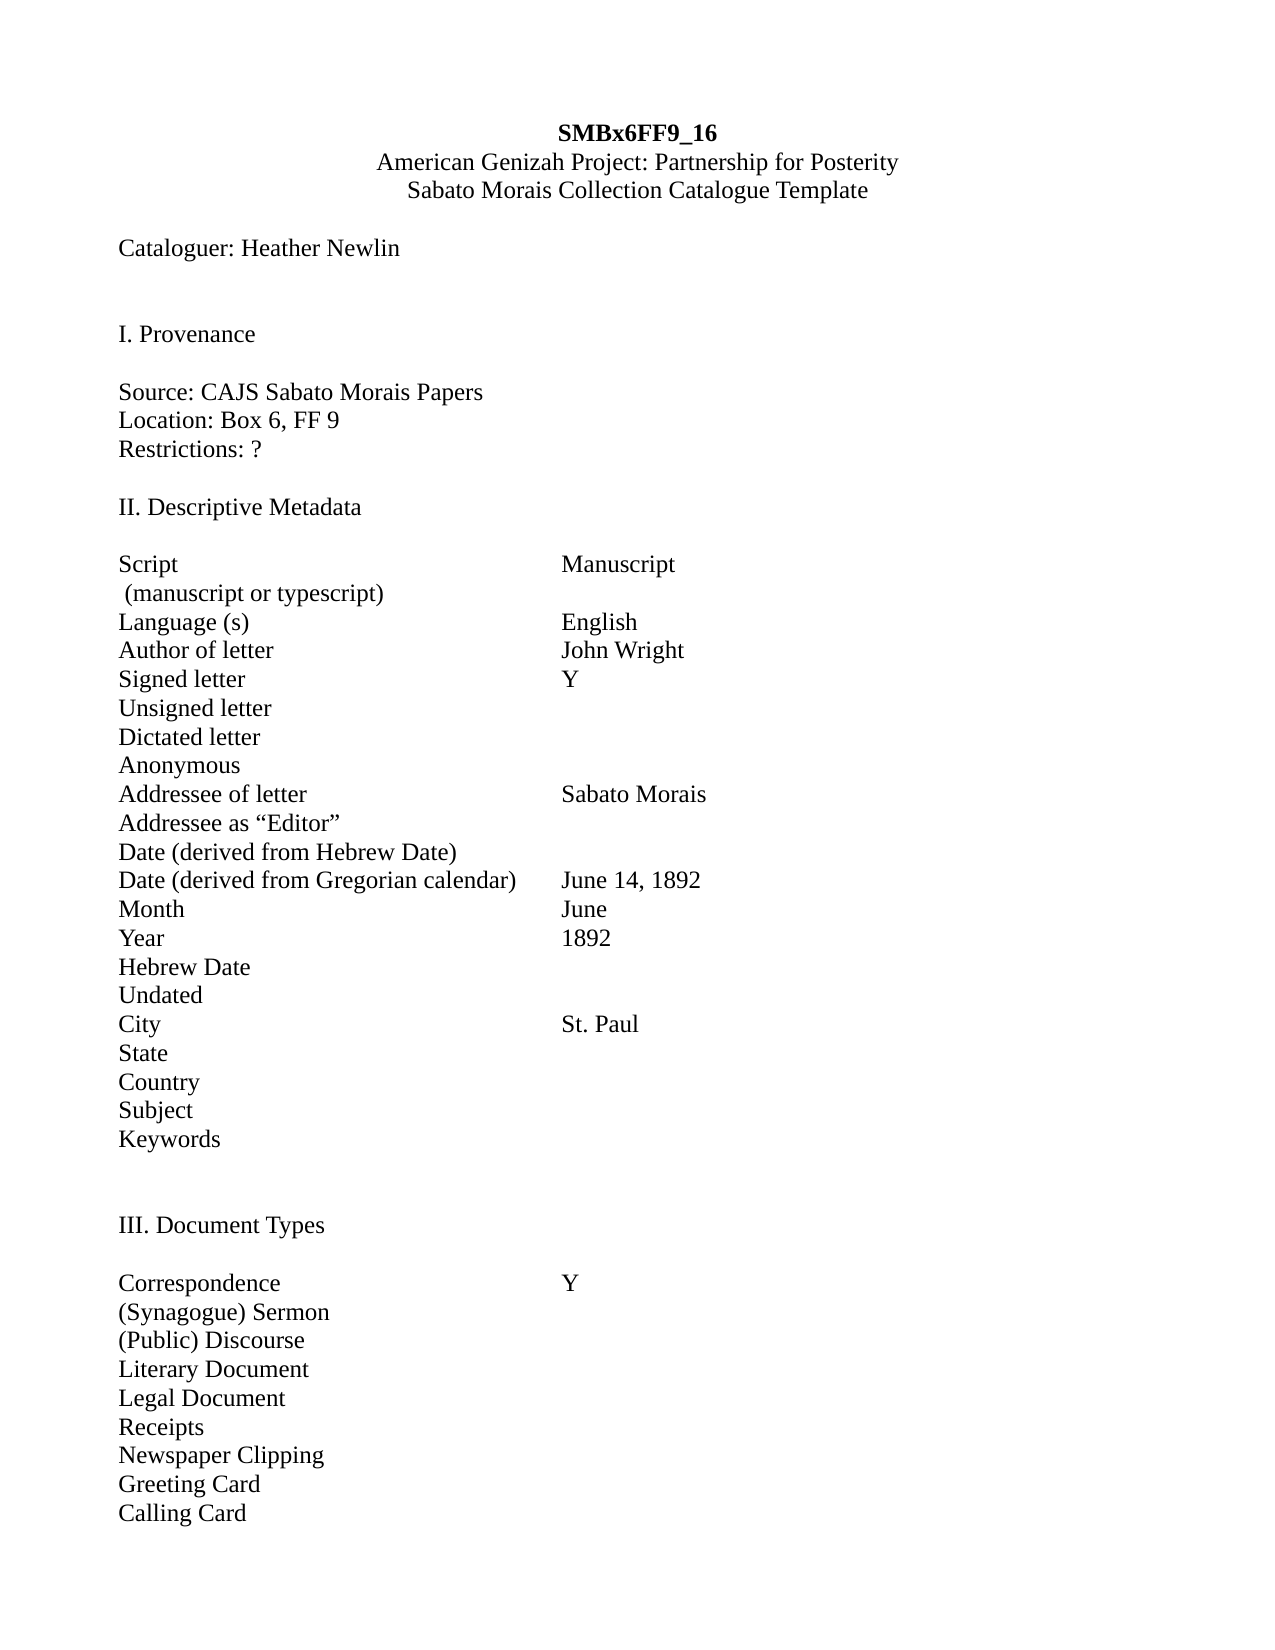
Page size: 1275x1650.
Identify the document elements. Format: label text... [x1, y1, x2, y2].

text Literary Document [118, 1354, 1157, 1383]
text Addressee as “Editor” [118, 808, 1157, 837]
text (manuscript or typescript) [118, 578, 1157, 607]
text Anonymous [118, 751, 1157, 779]
text Cataloguer: Heather Newlin [118, 233, 1157, 262]
text American Genizah Project: Partnership for Posterity [118, 147, 1157, 176]
text City St. Paul [118, 1009, 1157, 1038]
text Restrictions: ? [118, 434, 1157, 463]
text Newspaper Clipping [118, 1441, 1157, 1469]
text Undated [118, 981, 1157, 1009]
text Legal Document [118, 1383, 1157, 1412]
text State [118, 1038, 1157, 1067]
text Keywords [118, 1124, 1157, 1153]
text Script Manuscript [118, 549, 1157, 578]
text (Synagogue) Sermon [118, 1297, 1157, 1326]
text Signed letter Y [118, 664, 1157, 693]
text SMBx6FF9_16 [118, 118, 1157, 147]
text Source: CAJS Sabato Morais Papers [118, 377, 1157, 406]
text Correspondence Y [118, 1268, 1157, 1297]
text Date (derived from Gregorian calendar) June 14, 1892 [118, 866, 1157, 894]
text Calling Card [118, 1498, 1157, 1527]
text Location: Box 6, FF 9 [118, 406, 1157, 434]
text Month June [118, 894, 1157, 923]
text II. Descriptive Metadata [118, 492, 1157, 521]
text Author of letter John Wright [118, 636, 1157, 664]
text Unsigned letter [118, 693, 1157, 722]
text Dictated letter [118, 722, 1157, 751]
text Addressee of letter Sabato Morais [118, 779, 1157, 808]
text I. Provenance [118, 319, 1157, 348]
text Year 1892 [118, 923, 1157, 952]
text Subject [118, 1096, 1157, 1124]
text Language (s) English [118, 607, 1157, 636]
text Receipts [118, 1412, 1157, 1441]
text Date (derived from Hebrew Date) [118, 837, 1157, 866]
text Sabato Morais Collection Catalogue Template [118, 176, 1157, 204]
text (Public) Discourse [118, 1326, 1157, 1354]
text III. Document Types [118, 1211, 1157, 1239]
text Greeting Card [118, 1469, 1157, 1498]
text Hebrew Date [118, 952, 1157, 981]
text Country [118, 1067, 1157, 1096]
